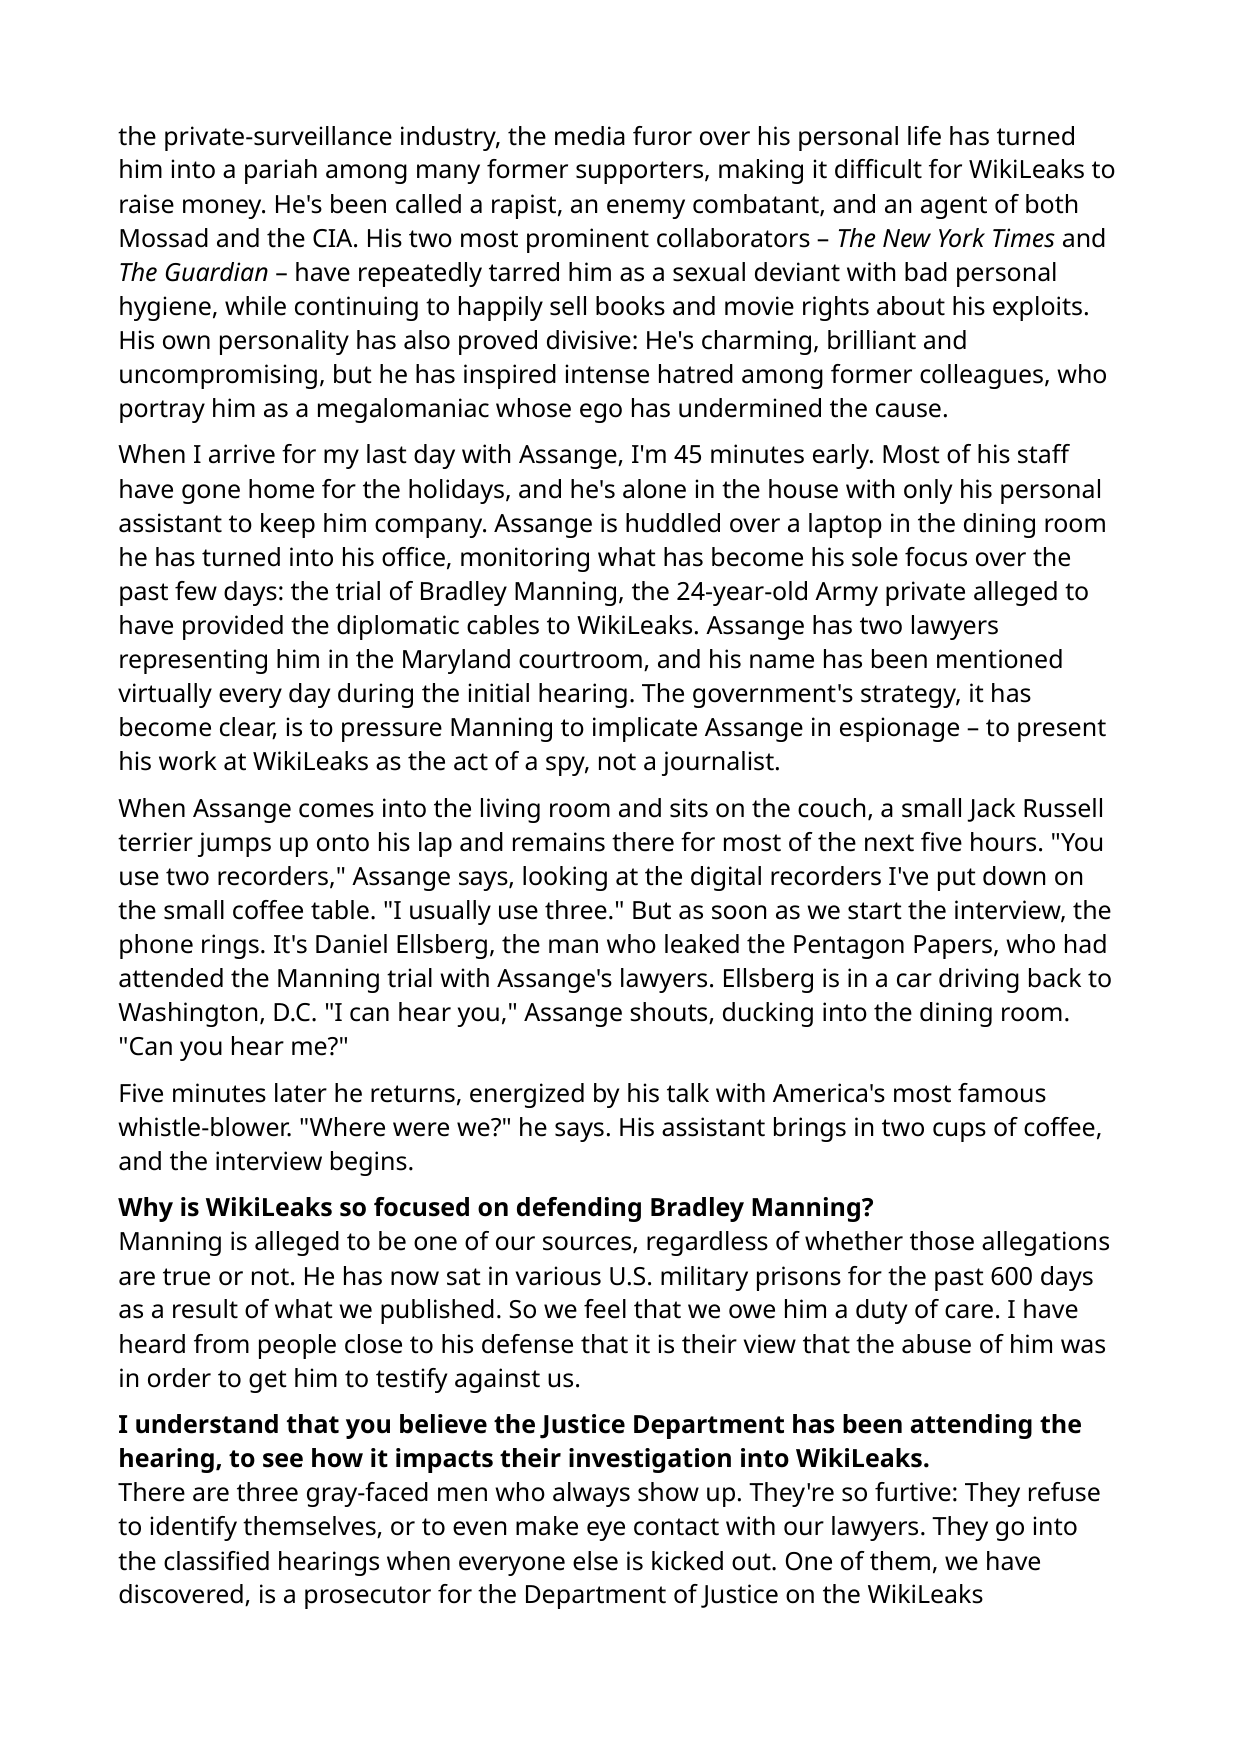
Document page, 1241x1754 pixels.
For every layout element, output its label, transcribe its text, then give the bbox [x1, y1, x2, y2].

text the private-surveillance industry, the media furor over his personal life has turned him into a pariah among many former supporters, making it difficult for WikiLeaks to raise money. He's been called a rapist, an enemy combatant, and an agent of both Mossad and the CIA. His two most prominent collaborators – The New York Times and The Guardian – have repeatedly tarred him as a sexual deviant with bad personal hygiene, while continuing to happily sell books and movie rights about his exploits. His own personality has also proved divisive: He's charming, brilliant and uncompromising, but he has inspired intense hatred among former colleagues, who portray him as a megalomaniac whose ego has undermined the cause. [118, 118, 1122, 425]
text Five minutes later he returns, energized by his talk with America's most famous whistle-blower. "Where were we?" he says. His assistant brings in two cups of coffee, and the interview begins. [118, 1075, 1122, 1177]
text I understand that you believe the Justice Department has been attending the hearing, to see how it impacts their investigation into WikiLeaks. There are three gray-faced men who always show up. They're so furtive: They refuse to identify themselves, or to even make eye contact with our lawyers. They go into the classified hearings when everyone else is kicked out. One of them, we have discovered, is a prosecutor for the Department of Justice on the WikiLeaks [118, 1407, 1122, 1611]
text Why is WikiLeaks so focused on defending Bradley Manning? Manning is alleged to be one of our sources, regardless of whether those allegations are true or not. He has now sat in various U.S. military prisons for the past 600 days as a result of what we published. So we feel that we owe him a duty of care. I have heard from people close to his defense that it is their view that the abuse of him was in order to get him to testify against us. [118, 1190, 1122, 1394]
text When I arrive for my last day with Assange, I'm 45 minutes early. Most of his staff have gone home for the holidays, and he's alone in the house with only his personal assistant to keep him company. Assange is huddled over a laptop in the dining room he has turned into his office, monitoring what has become his sole focus over the past few days: the trial of Bradley Manning, the 24-year-old Army private alleged to have provided the diplomatic cables to WikiLeaks. Assange has two lawyers representing him in the Maryland courtroom, and his name has been mentioned virtually every day during the initial hearing. The government's strategy, it has become clear, is to pressure Manning to implicate Assange in espionage – to present his work at WikiLeaks as the act of a spy, not a journalist. [118, 437, 1122, 778]
text When Assange comes into the living room and sits on the couch, a small Jack Russell terrier jumps up onto his lap and remains there for most of the next five hours. "You use two recorders," Assange says, looking at the digital recorders I've put down on the small coffee table. "I usually use three." But as soon as we start the interview, the phone rings. It's Daniel Ellsberg, the man who leaked the Pentagon Papers, who had attended the Manning trial with Assange's lawyers. Ellsberg is in a car driving back to Washington, D.C. "I can hear you," Assange shouts, ducking into the dining room. "Can you hear me?" [118, 790, 1122, 1063]
